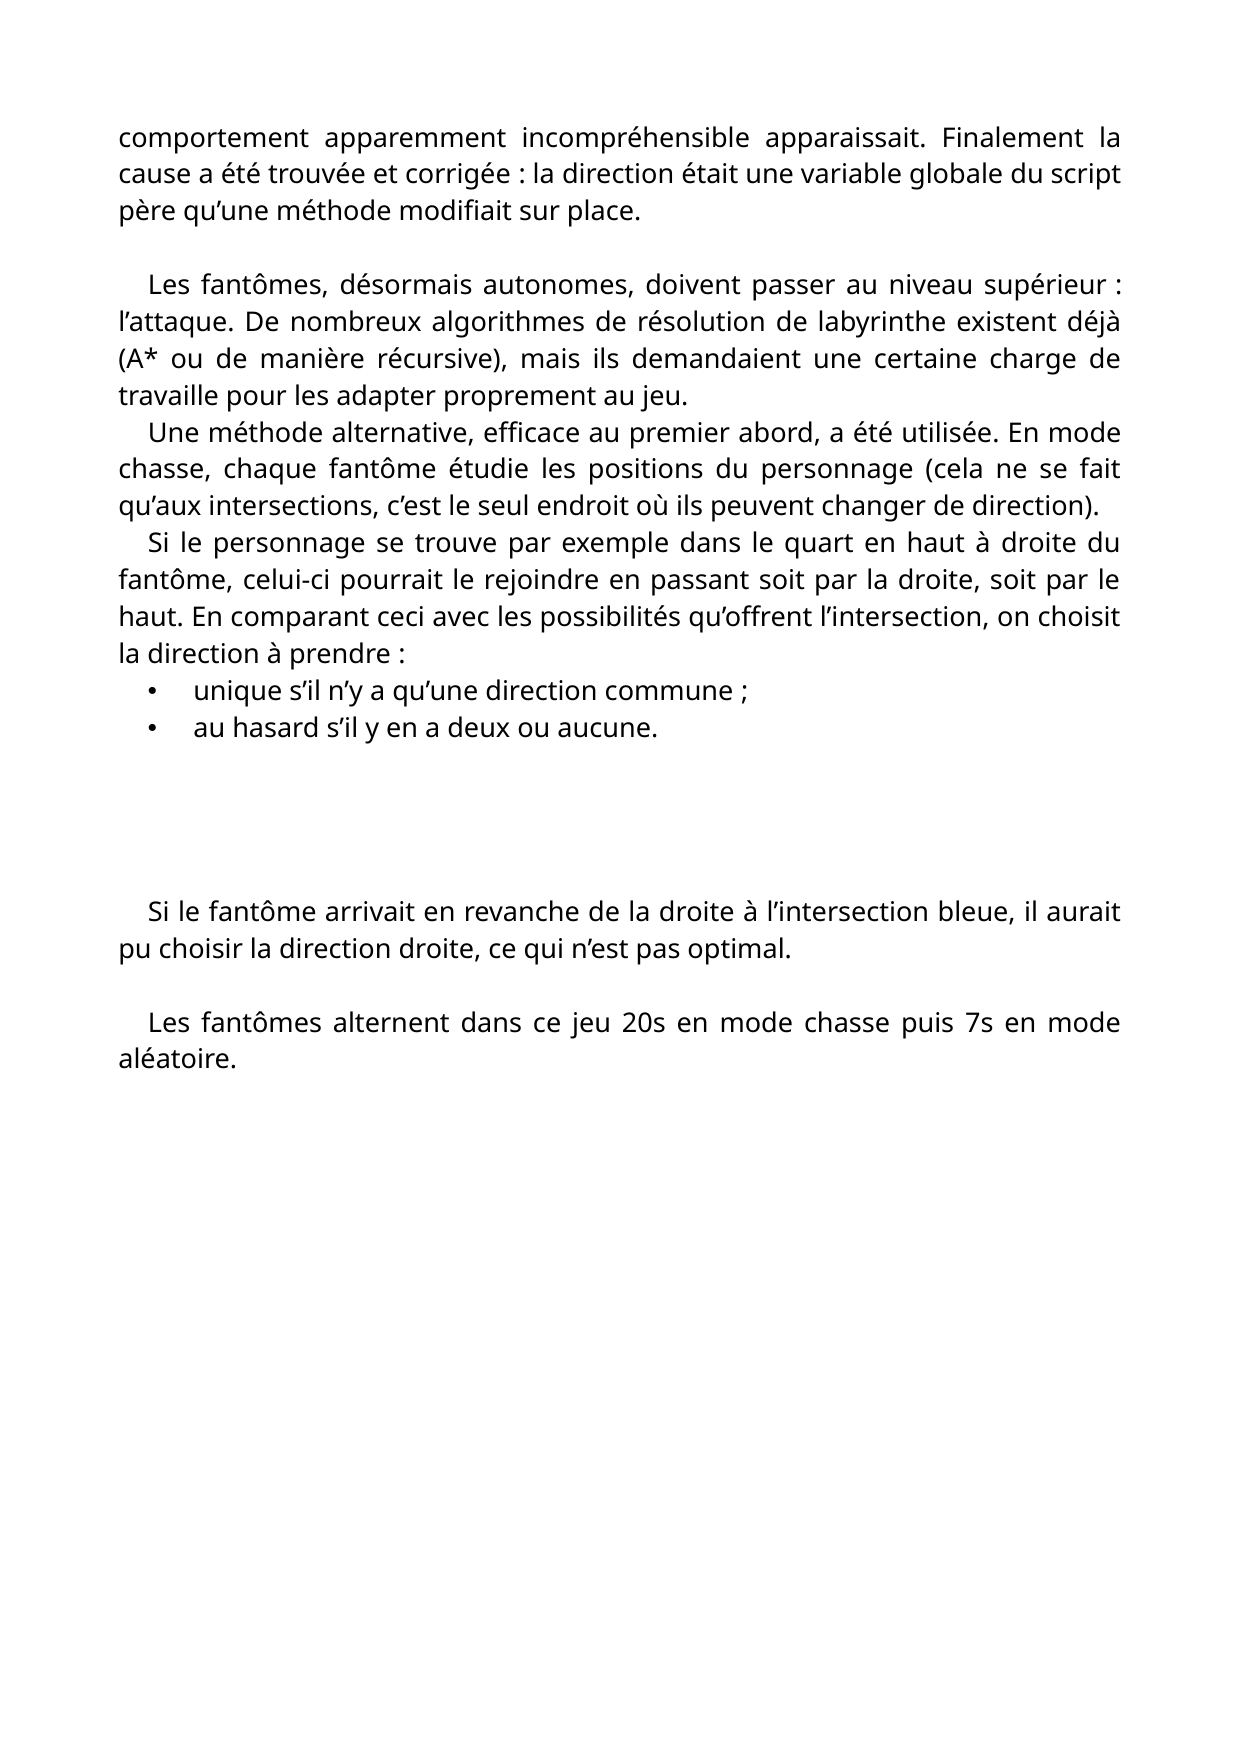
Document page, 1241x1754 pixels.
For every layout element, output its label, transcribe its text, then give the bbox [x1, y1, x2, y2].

list unique s’il n’y a qu’une direction commune ; [118, 671, 1122, 708]
text Une méthode alternative, efficace au premier abord, a été utilisée. En mode chasse, chaque fantôme étudie les positions du personnage (cela ne se fait qu’aux intersections, c’est le seul endroit où ils peuvent changer de direction). [118, 413, 1122, 524]
text Les fantômes alternent dans ce jeu 20s en mode chasse puis 7s en mode aléatoire. [118, 1003, 1122, 1077]
text comportement apparemment incompréhensible apparaissait. Finalement la cause a été trouvée et corrigée : la direction était une variable globale du script père qu’une méthode modifiait sur place. [118, 118, 1122, 229]
text Si le fantôme arrivait en revanche de la droite à l’intersection bleue, il aurait pu choisir la direction droite, ce qui n’est pas optimal. [118, 892, 1122, 966]
list au hasard s’il y en a deux ou aucune. [118, 708, 1122, 745]
text Si le personnage se trouve par exemple dans le quart en haut à droite du fantôme, celui-ci pourrait le rejoindre en passant soit par la droite, soit par le haut. En comparant ceci avec les possibilités qu’offrent l’intersection, on choisit la direction à prendre : [118, 524, 1122, 671]
text Les fantômes, désormais autonomes, doivent passer au niveau supérieur : l’attaque. De nombreux algorithmes de résolution de labyrinthe existent déjà (A* ou de manière récursive), mais ils demandaient une certaine charge de travaille pour les adapter proprement au jeu. [118, 266, 1122, 413]
